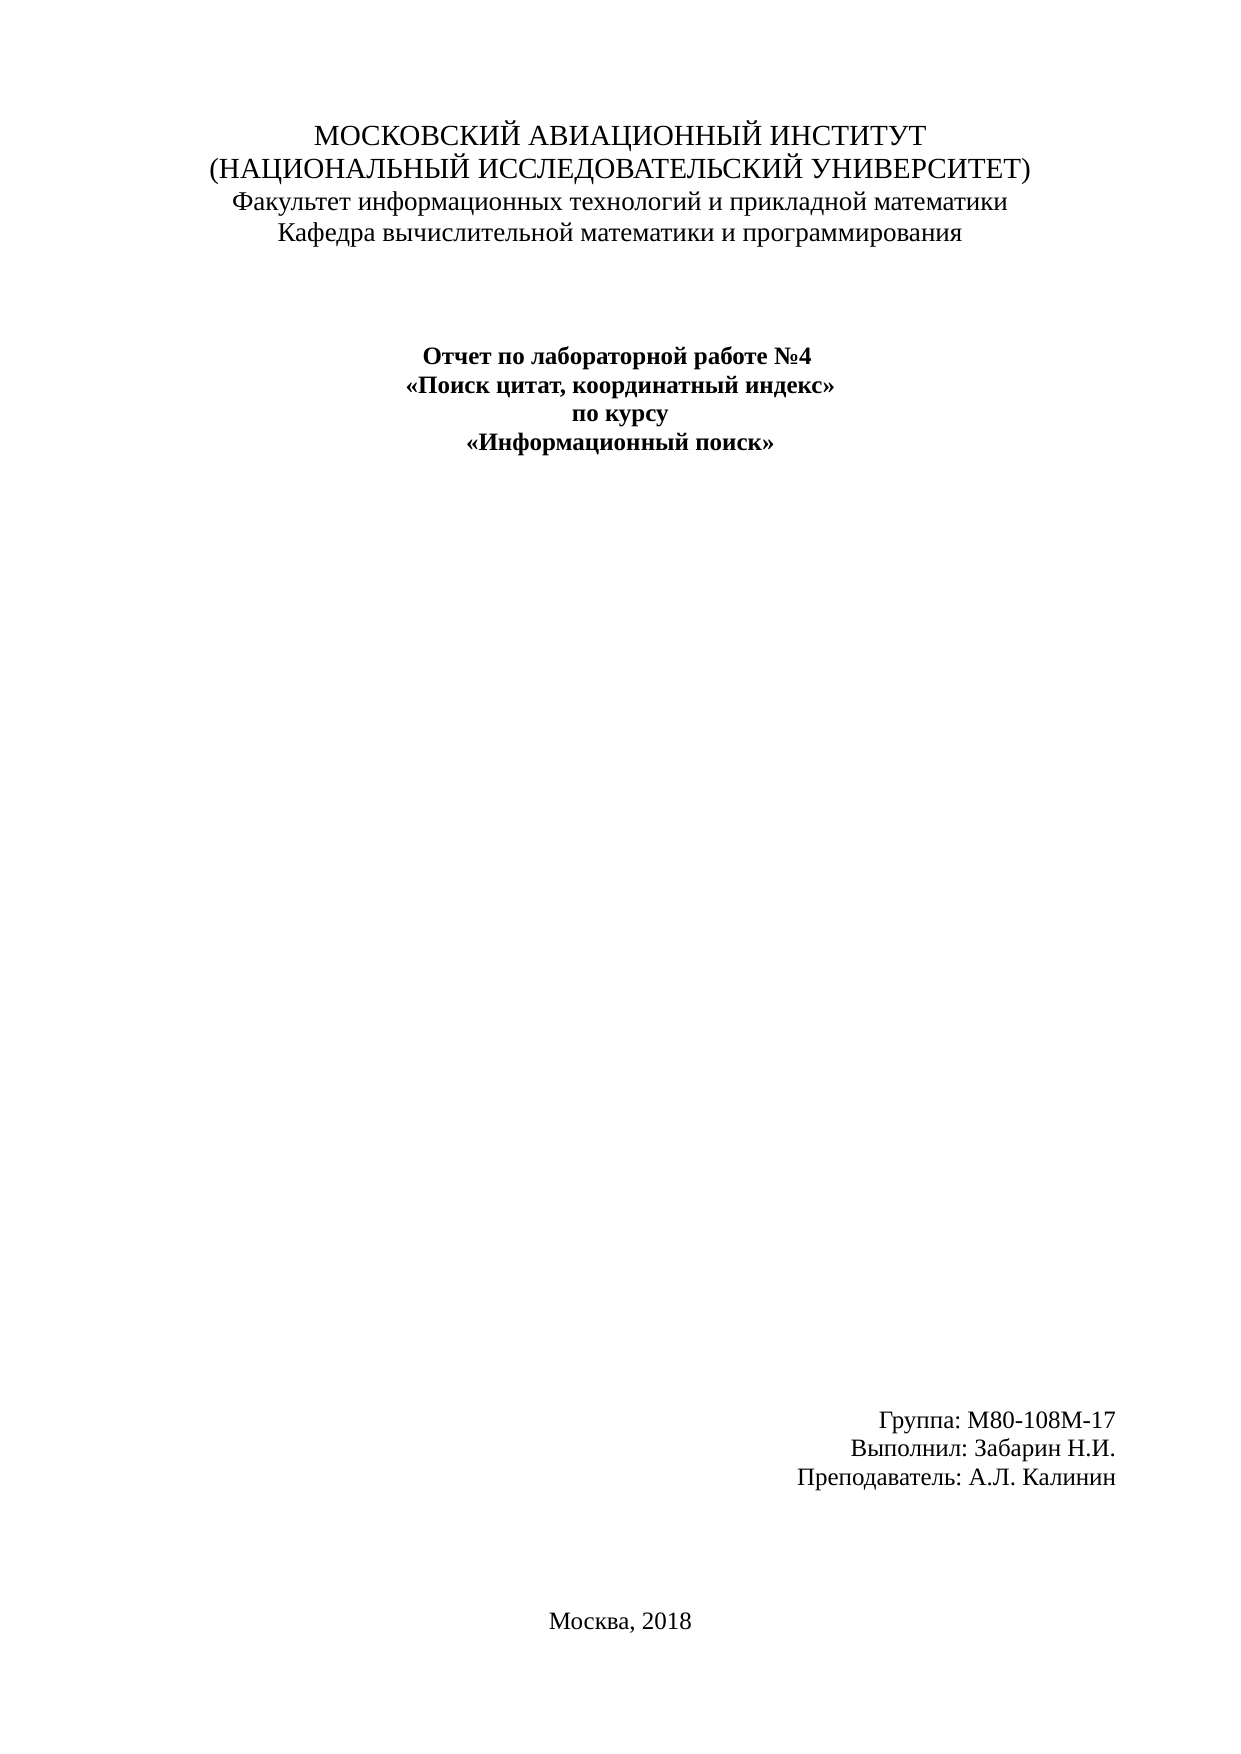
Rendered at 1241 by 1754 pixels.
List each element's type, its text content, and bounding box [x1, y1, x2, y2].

text Факультет информационных технологий и прикладной математики [118, 185, 1122, 216]
text Кафедра вычислительной математики и программирования [118, 216, 1122, 247]
text Отчет по лабораторной работе №4 [118, 341, 1122, 370]
text «Поиск цитат, координатный индекс» [118, 370, 1122, 398]
text (НАЦИОНАЛЬНЫЙ ИССЛЕДОВАТЕЛЬСКИЙ УНИВЕРСИТЕТ) [118, 152, 1122, 185]
text Москва, 2018 [118, 1606, 1122, 1635]
text Группа: М80-108М-17 [118, 1405, 1122, 1433]
text Преподаватель: А.Л. Калинин [118, 1462, 1122, 1491]
text МОСКОВСКИЙ АВИАЦИОННЫЙ ИНСТИТУТ [118, 118, 1122, 152]
text по курсу [118, 398, 1122, 427]
text «Информационный поиск» [118, 427, 1122, 456]
text Выполнил: Забарин Н.И. [118, 1433, 1122, 1462]
